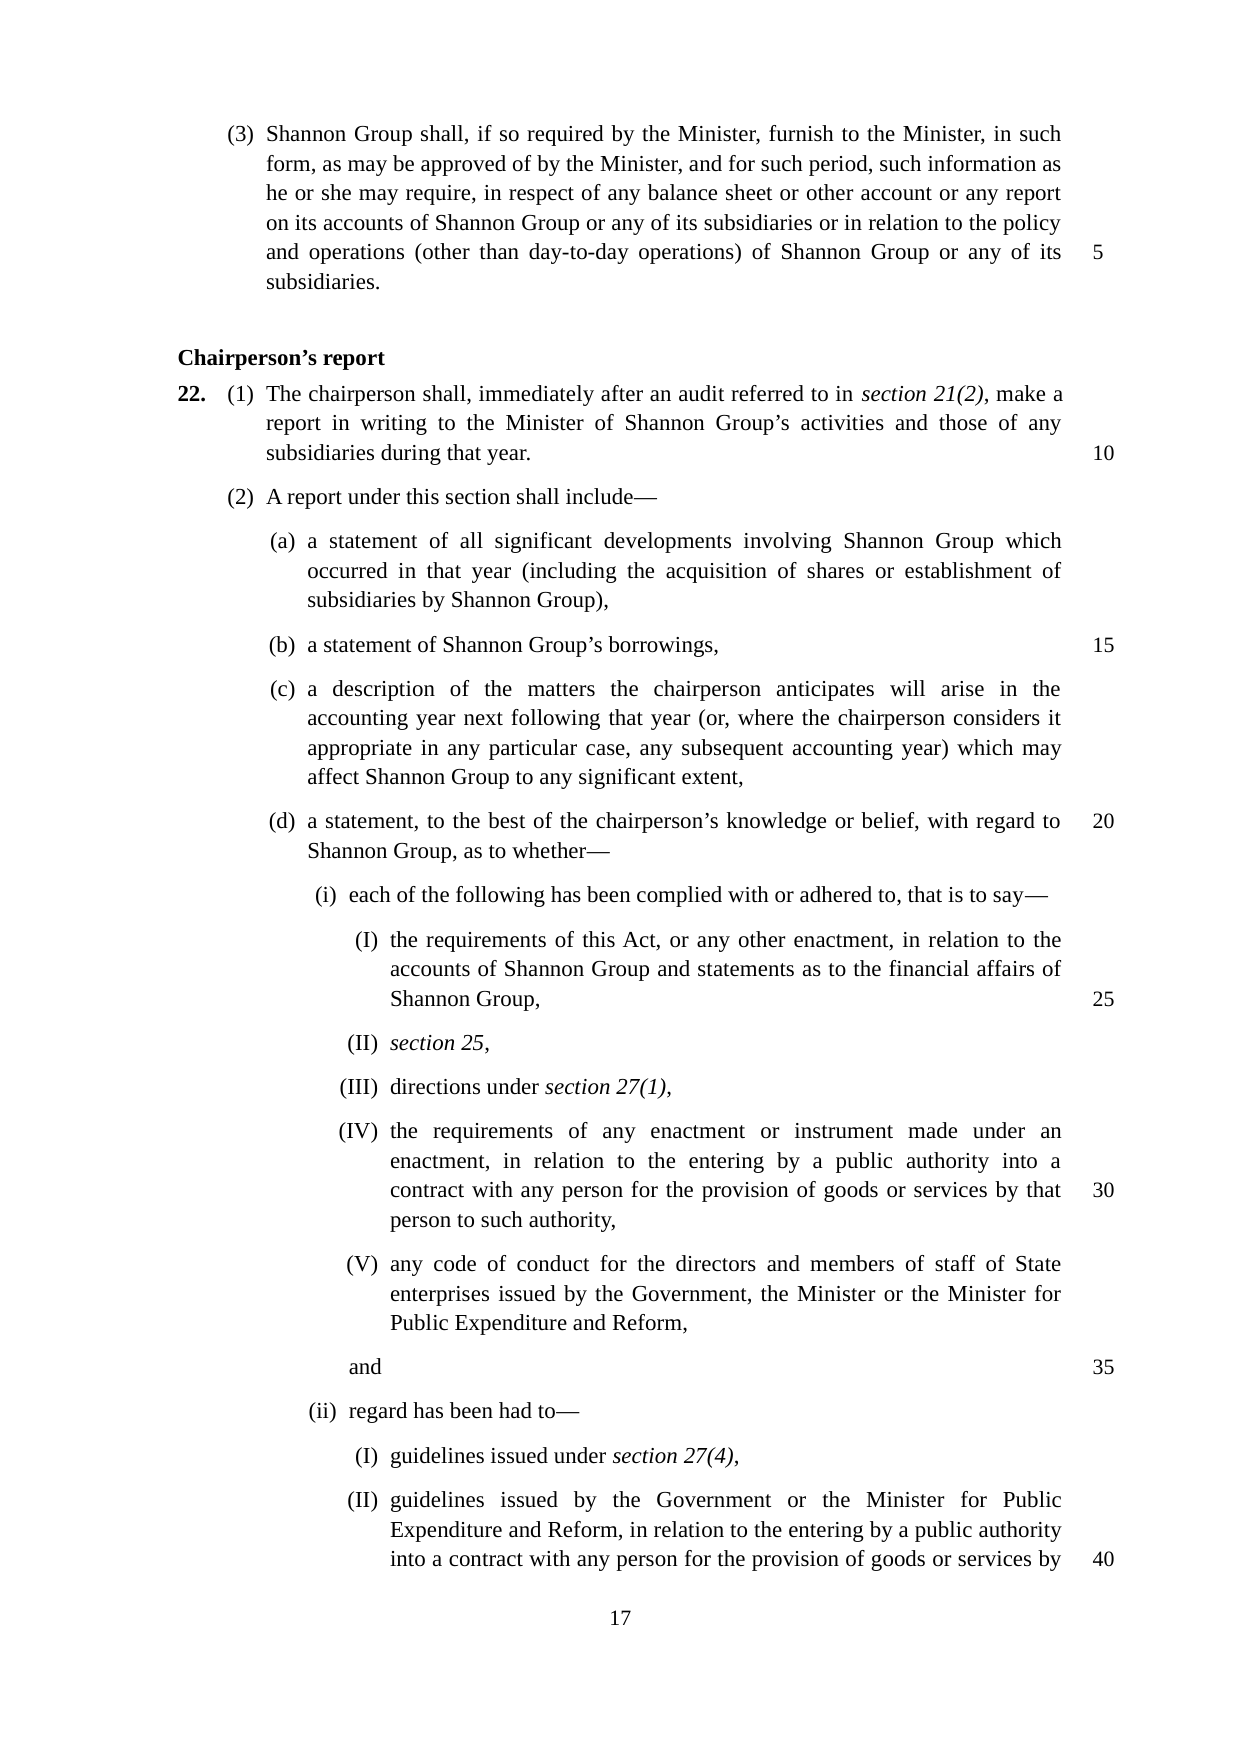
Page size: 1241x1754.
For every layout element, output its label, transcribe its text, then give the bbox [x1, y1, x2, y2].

text (2) A report under this section shall include⁠— [177, 481, 1063, 510]
text (V) any code of conduct for the directors and members of staff of State enterprises issued by the Government, the Minister or the Minister for Public Expenditure and Reform, [177, 1248, 1063, 1336]
text (ii) regard has been had to⁠— [177, 1395, 1063, 1425]
text (d) a statement, to the best of the chairperson’s knowledge or belief, with regard to Shannon Group, as to whether⁠— [177, 805, 1063, 864]
text (II) guidelines issued by the Government or the Minister for Public Expenditure and Reform, in relation to the entering by a public authority into a contract with any person for the provision of goods or services by [177, 1484, 1063, 1572]
text (b) a statement of Shannon Group’s borrowings, [177, 628, 1063, 658]
text (3) Shannon Group shall, if so required by the Minister, furnish to the Minister, in such form, as may be approved of by the Minister, and for such period, such information as he or she may require, in respect of any balance sheet or other account or any report on its accounts of Shannon Group or any of its subsidiaries or in relation to the policy and operations (other than day-to-day operations) of Shannon Group or any of its subsidiaries. [177, 118, 1063, 295]
text Chairperson’s report [177, 342, 1063, 372]
text (a) a statement of all significant developments involving Shannon Group which occurred in that year (including the acquisition of shares or establishment of subsidiaries by Shannon Group), [177, 525, 1063, 614]
text (IV) the requirements of any enactment or instrument made under an enactment, in relation to the entering by a public authority into a contract with any person for the provision of goods or services by that person to such authority, [177, 1115, 1063, 1233]
text (II) section 25, [177, 1027, 1063, 1056]
text and [177, 1351, 1063, 1381]
text (c) a description of the matters the chairperson anticipates will arise in the accounting year next following that year (or, where the chairperson considers it appropriate in any particular case, any subsequent accounting year) which may affect Shannon Group to any significant extent, [177, 673, 1063, 791]
text (I) the requirements of this Act, or any other enactment, in relation to the accounts of Shannon Group and statements as to the financial affairs of Shannon Group, [177, 923, 1063, 1012]
text (III) directions under section 27(1), [177, 1071, 1063, 1100]
text (I) guidelines issued under section 27(4), [177, 1440, 1063, 1469]
text (i) each of the following has been complied with or adhered to, that is to say⁠— [177, 879, 1063, 909]
text 22. (1) The chairperson shall, immediately after an audit referred to in section 21(2), make a report in writing to the Minister of Shannon Group’s activities and those of any subsidiaries during that year. [177, 378, 1063, 466]
